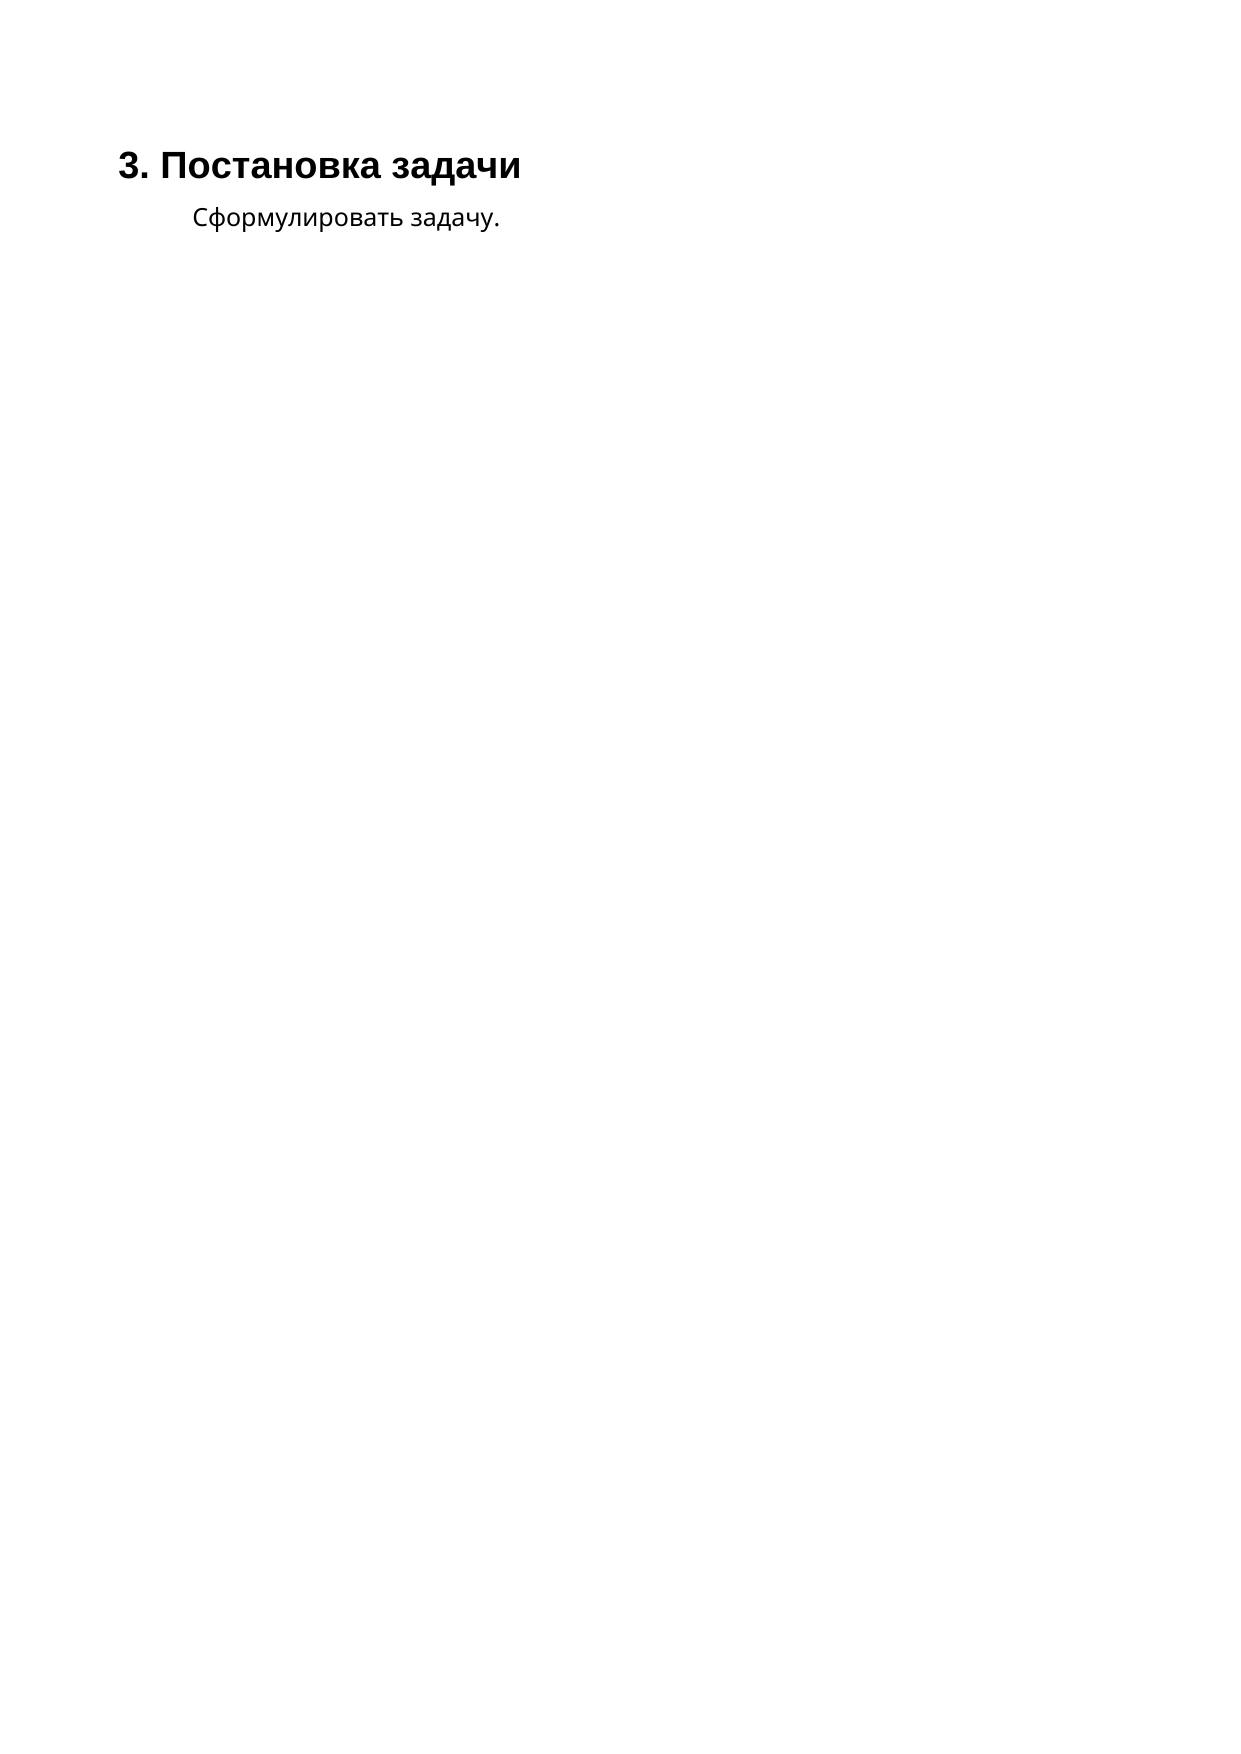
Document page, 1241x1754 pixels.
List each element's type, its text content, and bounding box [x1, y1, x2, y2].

subtitle 3. Постановка задачи [118, 143, 1122, 187]
text Сформулировать задачу. [118, 199, 1122, 233]
